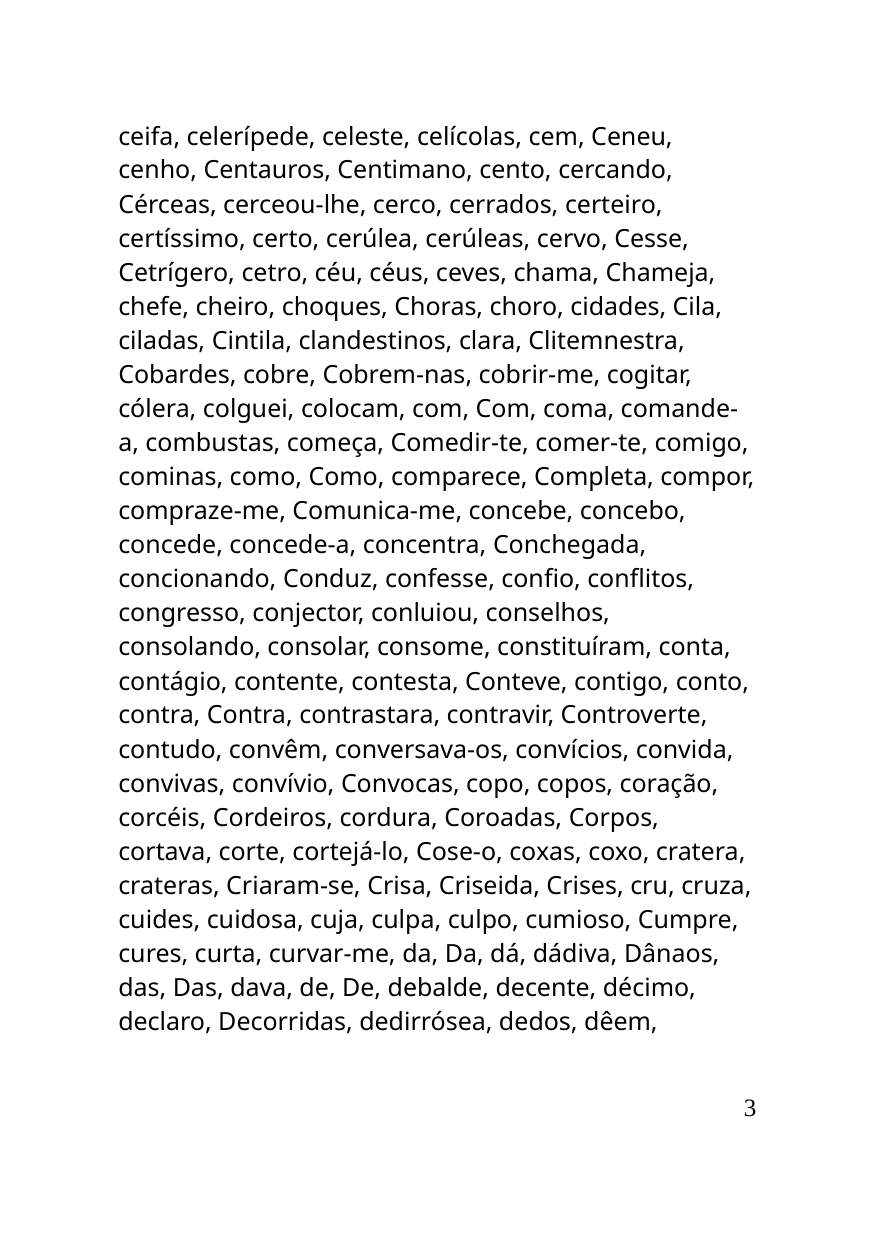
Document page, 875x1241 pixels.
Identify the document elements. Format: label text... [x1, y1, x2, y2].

text ceifa, celerípede, celeste, celícolas, cem, Ceneu, cenho, Centauros, Centimano, cento, cercando, Cérceas, cerceou-lhe, cerco, cerrados, certeiro, certíssimo, certo, cerúlea, cerúleas, cervo, Cesse, Cetrígero, cetro, céu, céus, ceves, chama, Chameja, chefe, cheiro, choques, Choras, choro, cidades, Cila, ciladas, Cintila, clandestinos, clara, Clitemnestra, Cobardes, cobre, Cobrem-nas, cobrir-me, cogitar, cólera, colguei, colocam, com, Com, coma, comande-a, combustas, começa, Comedir-te, comer-te, comigo, cominas, como, Como, comparece, Completa, compor, compraze-me, Comunica-me, concebe, concebo, concede, concede-a, concentra, Conchegada, concionando, Conduz, confesse, confio, conflitos, congresso, conjector, conluiou, conselhos, consolando, consolar, consome, constituíram, conta, contágio, contente, contesta, Conteve, contigo, conto, contra, Contra, contrastara, contravir, Controverte, contudo, convêm, conversava-os, convícios, convida, convivas, convívio, Convocas, copo, copos, coração, corcéis, Cordeiros, cordura, Coroadas, Corpos, cortava, corte, cortejá-lo, Cose-o, coxas, coxo, cratera, crateras, Criaram-se, Crisa, Criseida, Crises, cru, cruza, cuides, cuidosa, cuja, culpa, culpo, cumioso, Cumpre, cures, curta, curvar-me, da, Da, dá, dádiva, Dânaos, das, Das, dava, de, De, debalde, decente, décimo, declaro, Decorridas, dedirrósea, dedos, dêem, [118, 118, 756, 1038]
